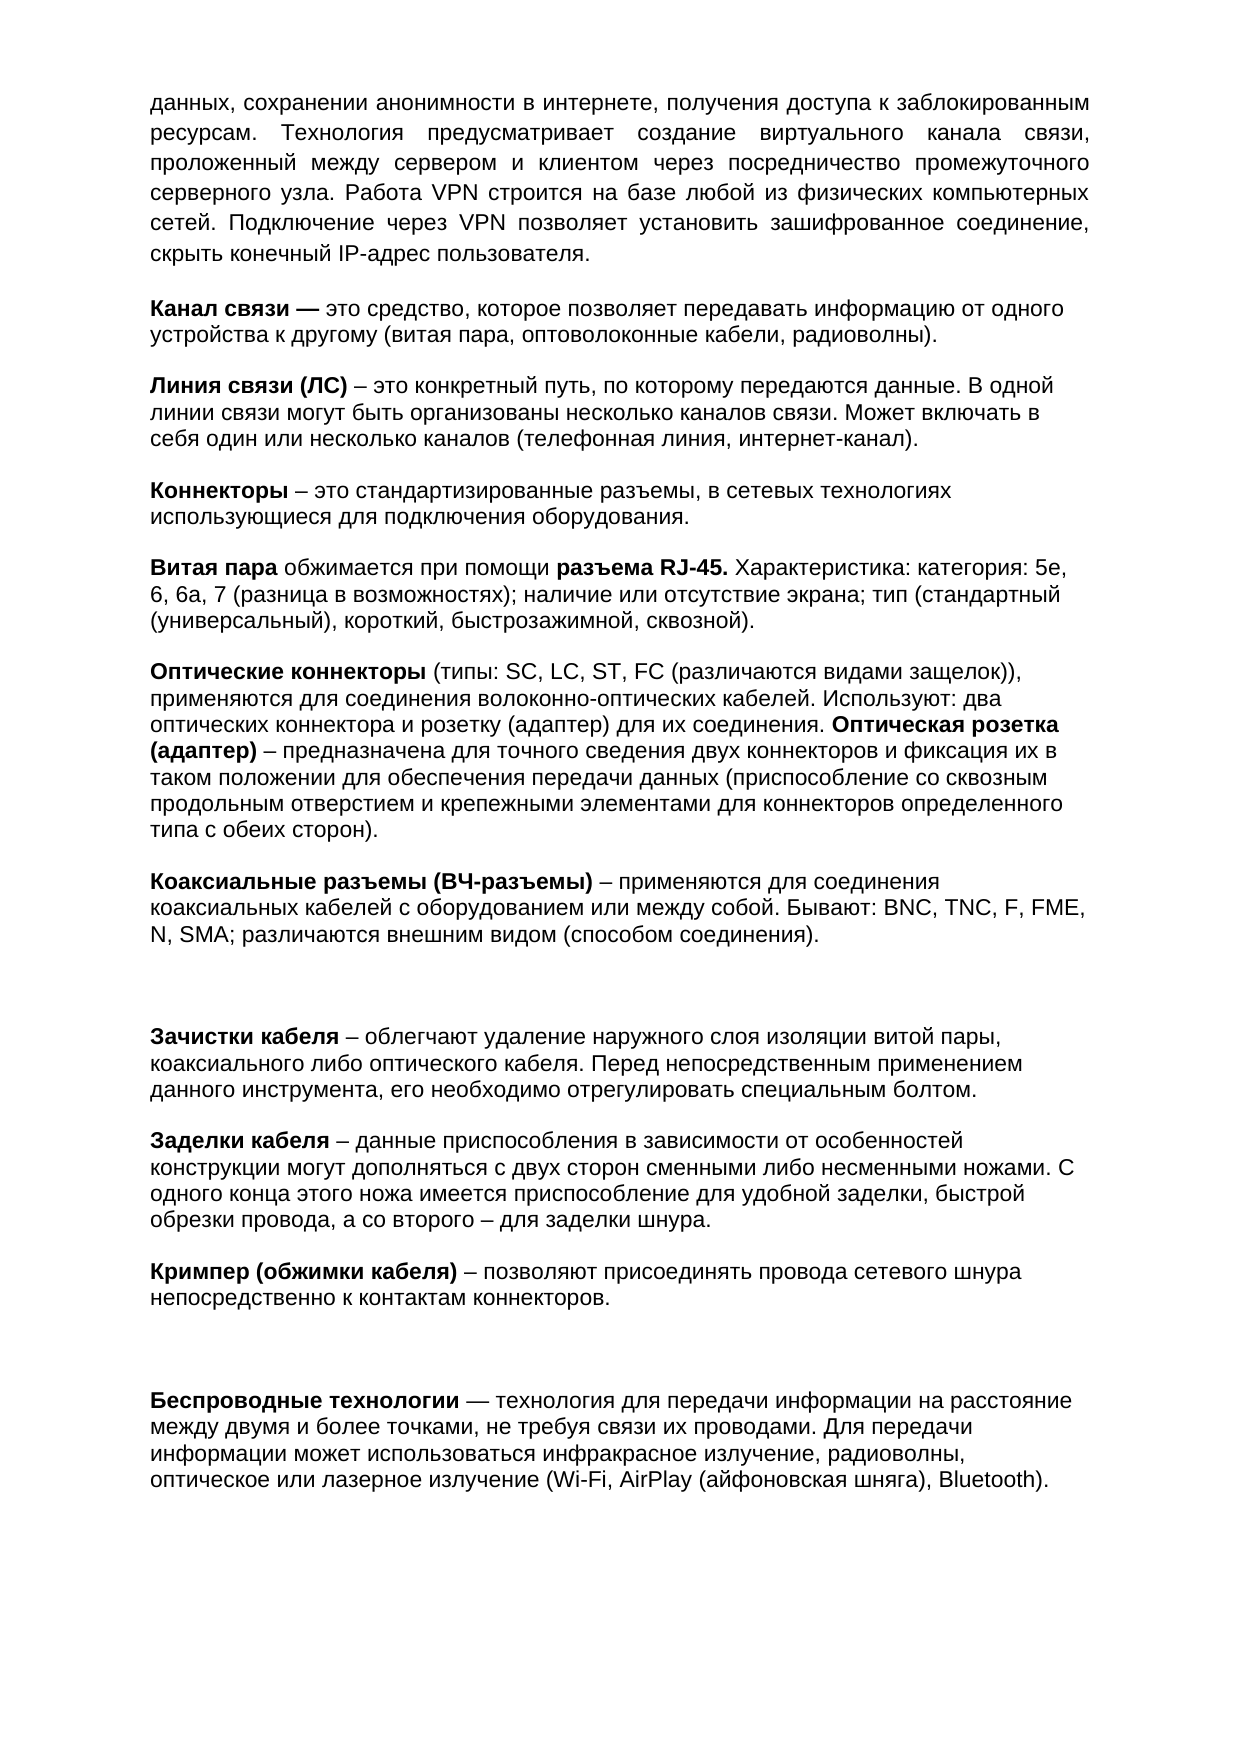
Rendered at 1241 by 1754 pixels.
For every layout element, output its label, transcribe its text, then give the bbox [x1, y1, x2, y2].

text Кримпер (обжимки кабеля) – позволяют присоединять провода сетевого шнура непосредственно к контактам коннекторов. [150, 1258, 1090, 1310]
text Коннекторы – это стандартизированные разъемы, в сетевых технологиях использующиеся для подключения оборудования. [150, 477, 1090, 529]
text Беспроводные технологии — технология для передачи информации на расстояние между двумя и более точками, не требуя связи их проводами. Для передачи информации может использоваться инфракрасное излучение, радиоволны, оптическое или лазерное излучение (Wi-Fi, AirPlay (айфоновская шняга), Bluetooth). [150, 1387, 1090, 1492]
text Линия связи (ЛС) – это конкретный путь, по которому передаются данные. В одной линии связи могут быть организованы несколько каналов связи. Может включать в себя один или несколько каналов (телефонная линия, интернет-канал). [150, 372, 1090, 452]
text Заделки кабеля – данные приспособления в зависимости от особенностей конструкции могут дополняться с двух сторон сменными либо несменными ножами. С одного конца этого ножа имеется приспособление для удобной заделки, быстрой обрезки провода, а со второго – для заделки шнура. [150, 1127, 1090, 1233]
text данных, сохранении анонимности в интернете, получения доступа к заблокированным ресурсам. Технология предусматривает создание виртуального канала связи, проложенный между сервером и клиентом через посредничество промежуточного серверного узла. Работа VPN строится на базе любой из физических компьютерных сетей. Подключение через VPN позволяет установить зашифрованное соединение, скрыть конечный IP-адрес пользователя. [150, 88, 1090, 266]
text Зачистки кабеля – облегчают удаление наружного слоя изоляции витой пары, коаксиального либо оптического кабеля. Перед непосредственным применением данного инструмента, его необходимо отрегулировать специальным болтом. [150, 1023, 1090, 1102]
text Оптические коннекторы (типы: SC, LC, ST, FC (различаются видами защелок)), применяются для соединения волоконно-оптических кабелей. Используют: два оптических коннектора и розетку (адаптер) для их соединения. Оптическая розетка (адаптер) – предназначена для точного сведения двух коннекторов и фиксация их в таком положении для обеспечения передачи данных (приспособление со сквозным продольным отверстием и крепежными элементами для коннекторов определенного типа с обеих сторон). [150, 658, 1090, 843]
text Канал связи — это средство, которое позволяет передавать информацию от одного устройства к другому (витая пара, оптоволоконные кабели, радиоволны). [150, 295, 1090, 347]
text Витая пара обжимается при помощи разъема RJ-45. Характеристика: категория: 5е, 6, 6а, 7 (разница в возможностях); наличие или отсутствие экрана; тип (стандартный (универсальный), короткий, быстрозажимной, сквозной). [150, 554, 1090, 633]
text Коаксиальные разъемы (ВЧ-разъемы) – применяются для соединения коаксиальных кабелей с оборудованием или между собой. Бывают: BNC, TNC, F, FME, N, SMA; различаются внешним видом (способом соединения). [150, 868, 1090, 947]
